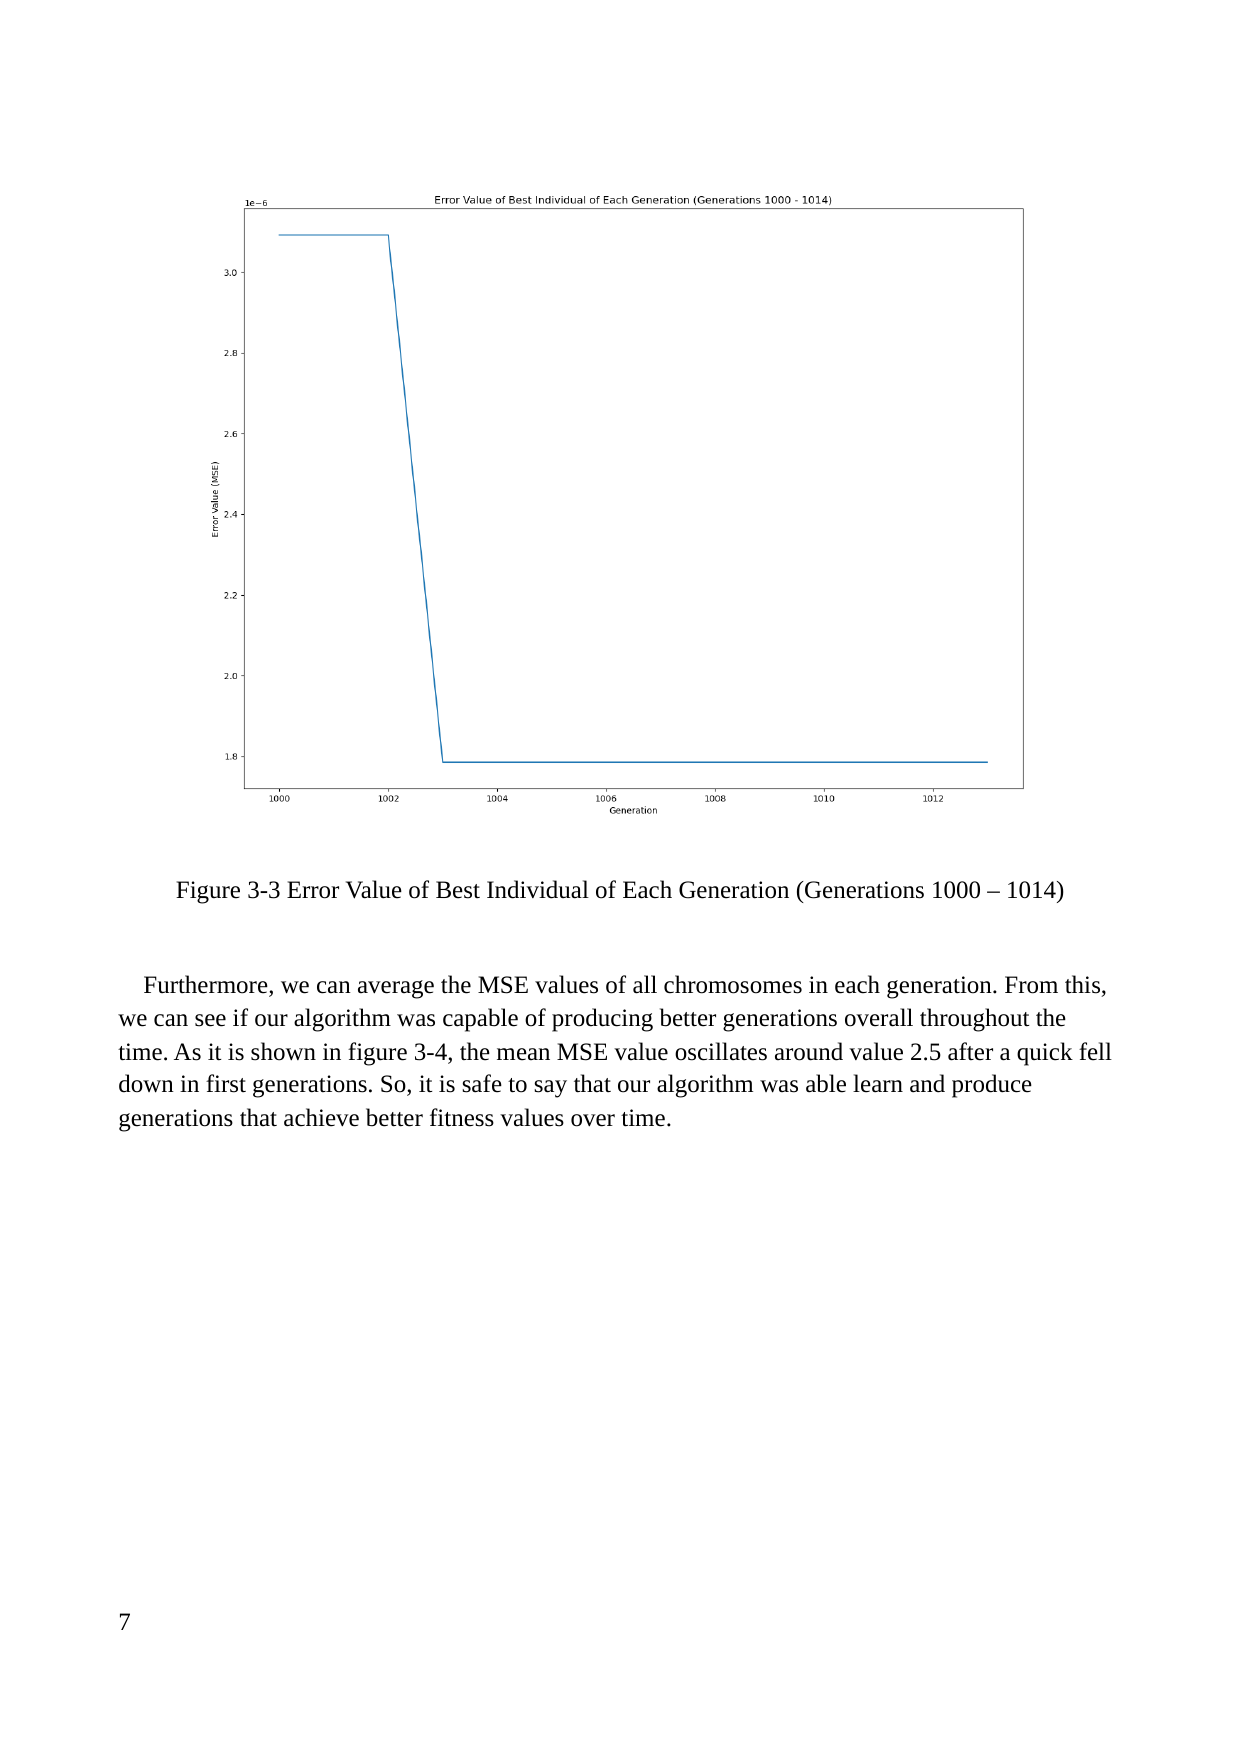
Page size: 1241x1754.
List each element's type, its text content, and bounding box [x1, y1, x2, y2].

text Furthermore, we can average the MSE values of all chromosomes in each generation. From this, we can see if our algorithm was capable of producing better generations overall throughout the time. As it is shown in figure 3-4, the mean MSE value oscillates around value 2.5 after a quick fell down in first generations. So, it is safe to say that our algorithm was able learn and produce generations that achieve better fitness values over time. [118, 971, 1122, 1131]
picture [118, 118, 1123, 871]
text Figure 3-3 Error Value of Best Individual of Each Generation (Generations 1000 – 1014) [118, 871, 1122, 904]
